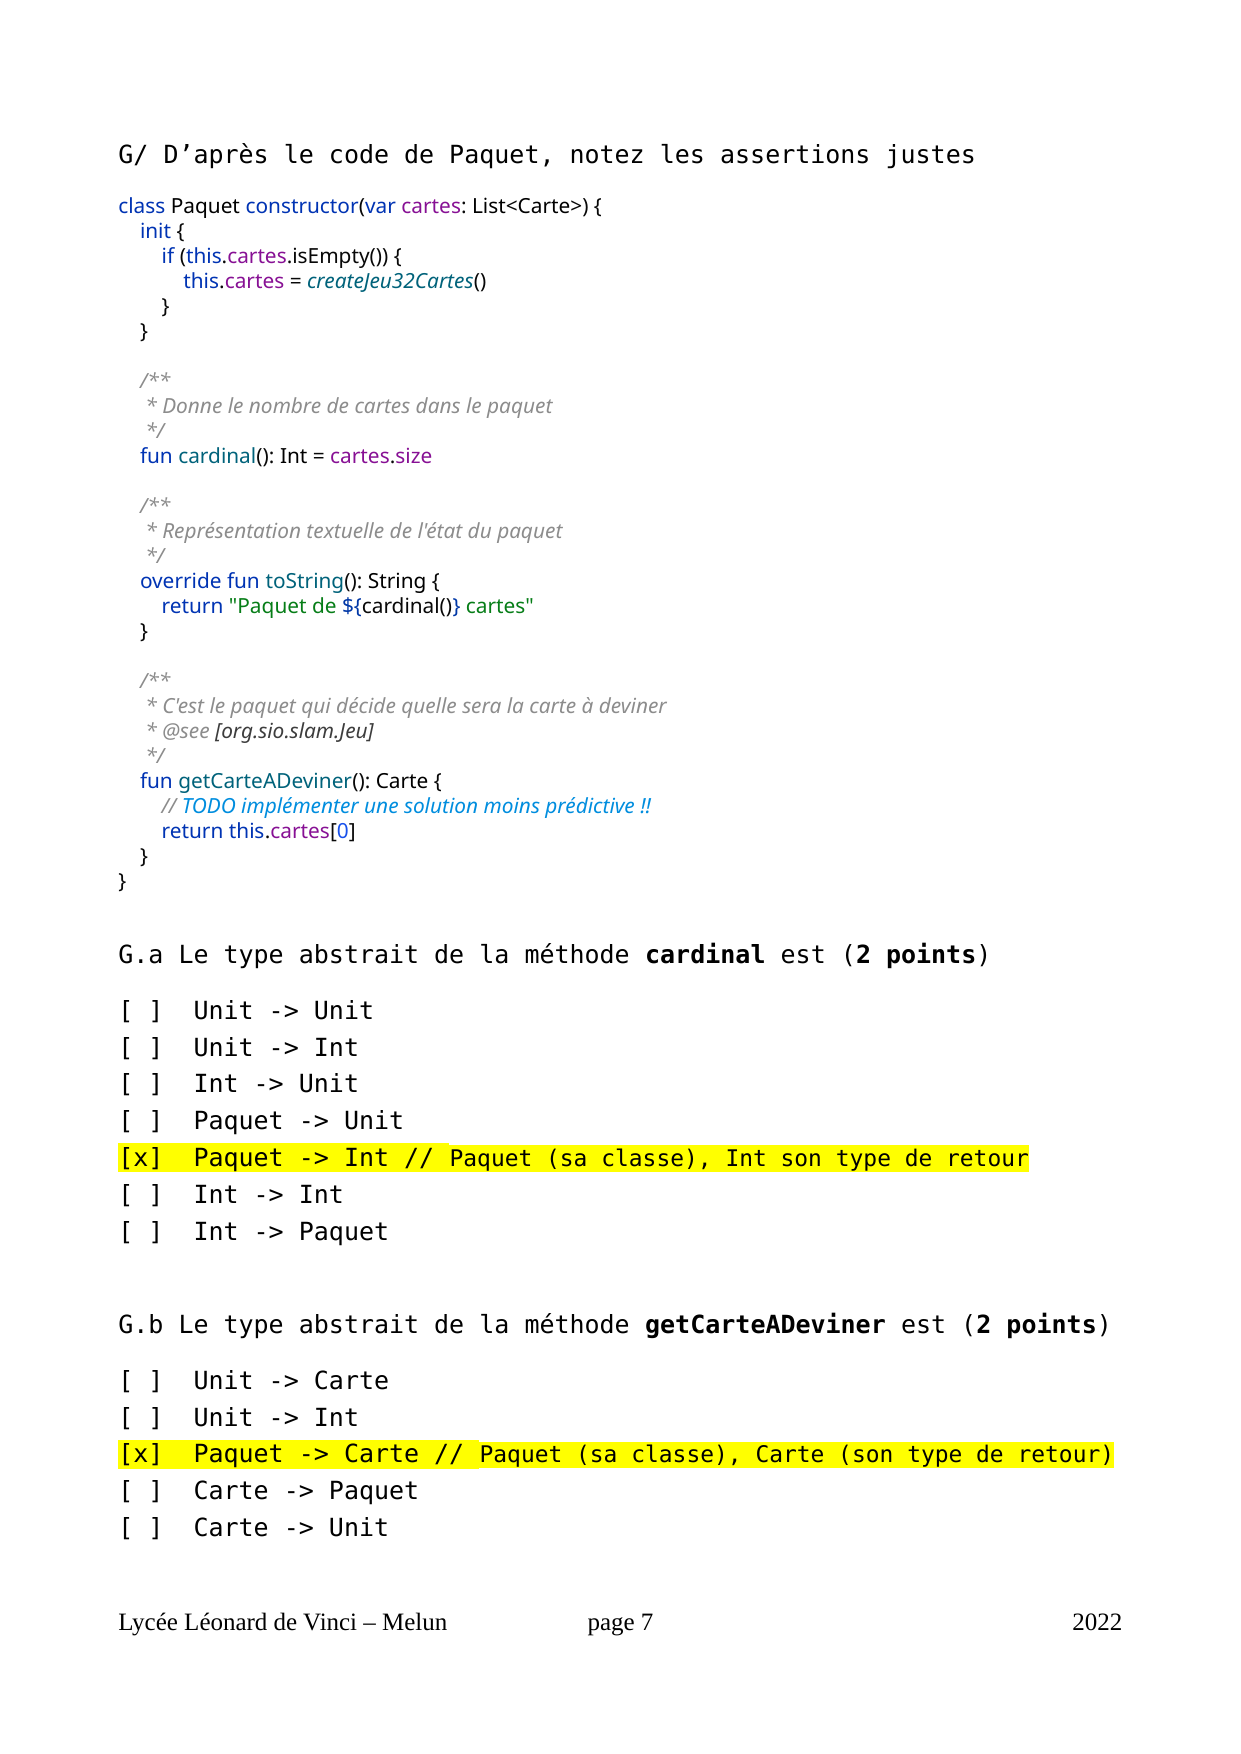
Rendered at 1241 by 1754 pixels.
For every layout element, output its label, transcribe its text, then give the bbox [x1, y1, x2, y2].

text [x] Paquet -> Int // Paquet (sa classe), Int son type de retour [118, 1147, 1122, 1172]
text class Paquet constructor(var cartes: List<Carte>) { init { if (this.cartes.isEmpty()) { this.cartes = createJeu32Cartes() } } /** * Donne le nombre de cartes dans le paquet */ fun cardinal(): Int = cartes.size /** * Représentation textuelle de l'état du paquet */ override fun toString(): String { return "Paquet de ${cardinal()} cartes" } /** * C'est le paquet qui décide quelle sera la carte à deviner * @see [org.sio.slam.Jeu] */ fun getCarteADeviner(): Carte { // TODO implémenter une solution moins prédictive !! return this.cartes[0] } } [118, 168, 1122, 918]
text [ ] Carte -> Unit [118, 1517, 1122, 1542]
text [ ] Paquet -> Unit [118, 1110, 1122, 1135]
text [ ] Unit -> Unit [118, 999, 1122, 1024]
text [ ] Unit -> Int [118, 1406, 1122, 1431]
text [ ] Int -> Unit [118, 1073, 1122, 1098]
text [x] Paquet -> Carte // Paquet (sa classe), Carte (son type de retour) [118, 1443, 1122, 1468]
text [ ] Unit -> Int [118, 1036, 1122, 1061]
text G.a Le type abstrait de la méthode cardinal est (2 points) [118, 943, 1122, 968]
text [ ] Int -> Int [118, 1183, 1122, 1208]
text [ ] Unit -> Carte [118, 1369, 1122, 1394]
text G.b Le type abstrait de la méthode getCarteADeviner est (2 points) [118, 1313, 1122, 1338]
text [ ] Carte -> Paquet [118, 1480, 1122, 1505]
text [ ] Int -> Paquet [118, 1220, 1122, 1245]
text G/ D’après le code de Paquet, notez les assertions justes [118, 143, 1122, 168]
